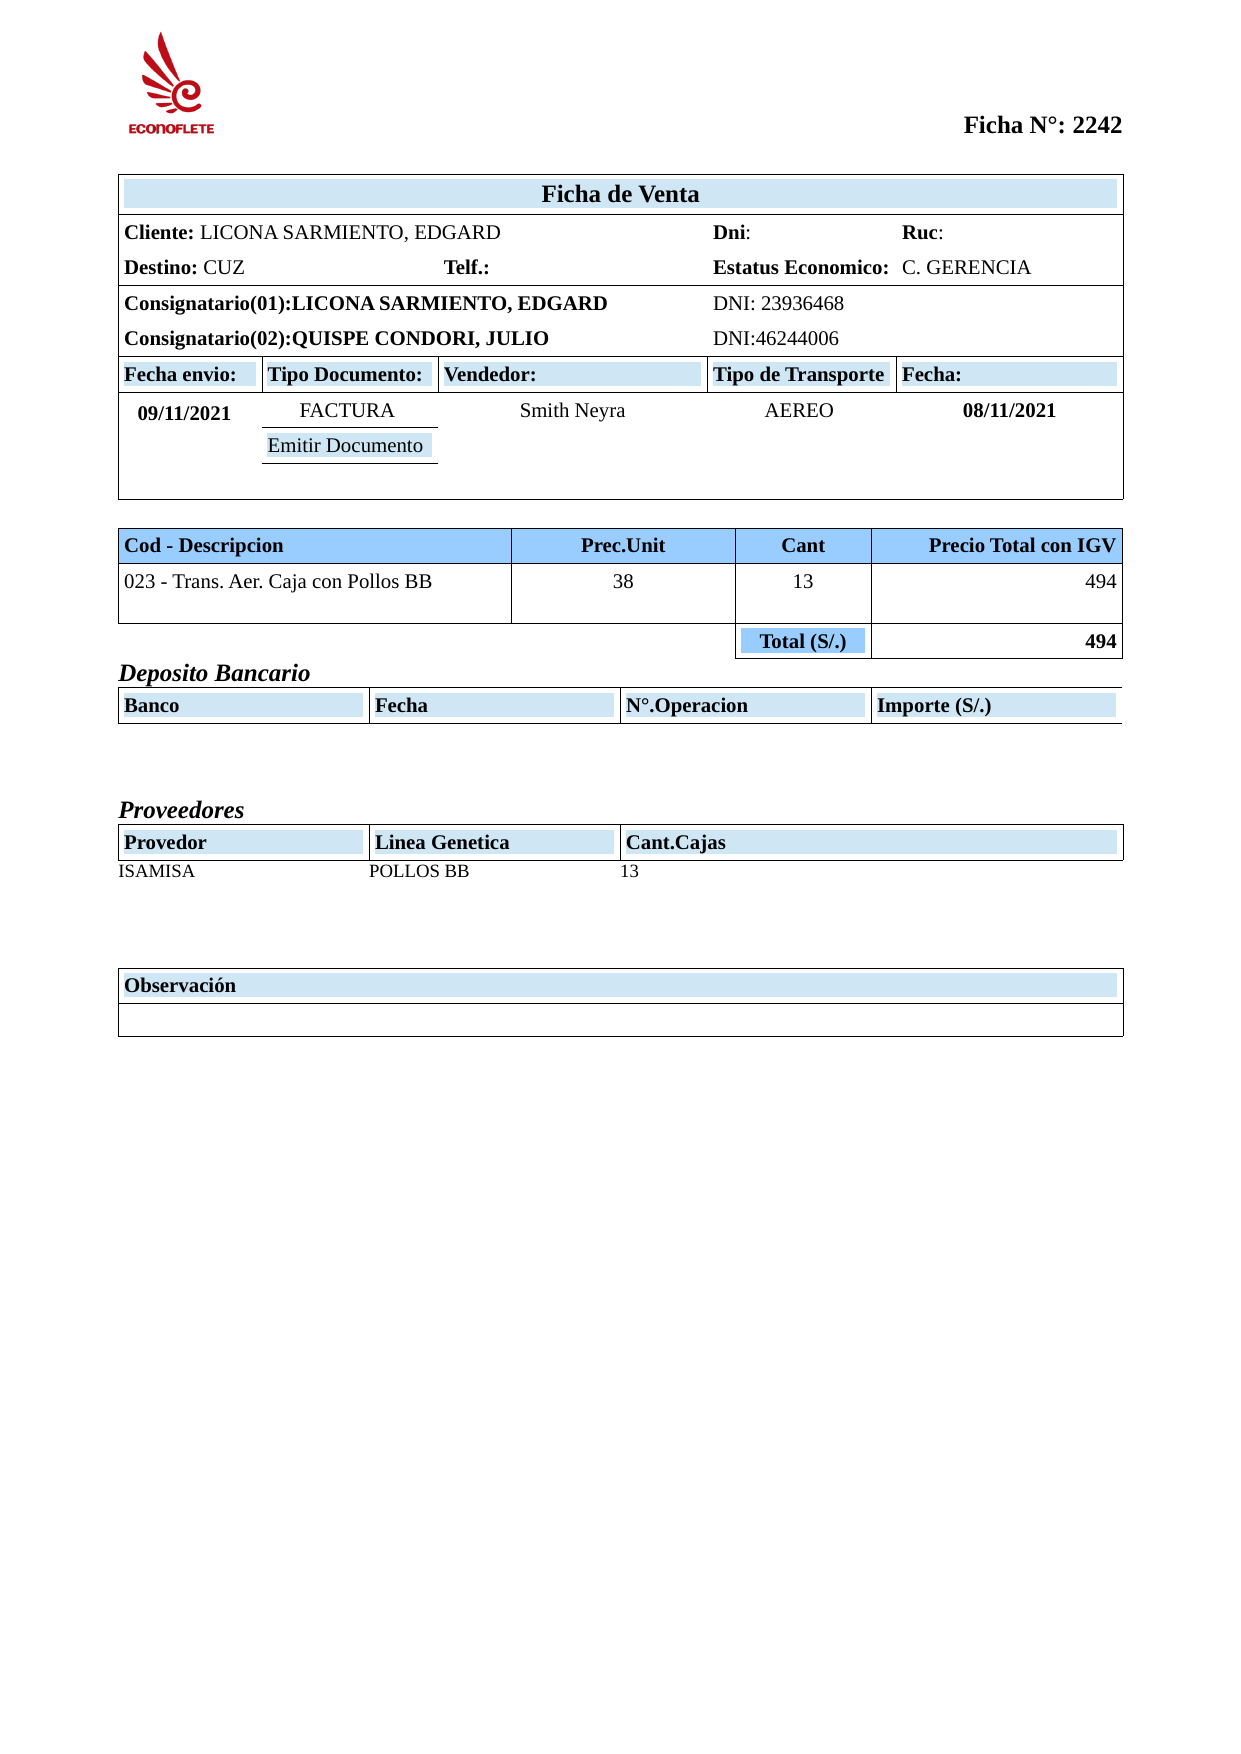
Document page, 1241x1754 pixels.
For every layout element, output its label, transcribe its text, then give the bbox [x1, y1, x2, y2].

table_header Provedor [119, 825, 369, 859]
table_cell Total (S/.) [736, 624, 871, 658]
table_header N°.Operacion [621, 688, 871, 723]
text Proveedores [118, 795, 1122, 824]
table_cell [871, 771, 1122, 795]
table_cell [620, 924, 1123, 946]
table_cell 494 [872, 624, 1122, 658]
table_cell 023 - Trans. Aer. Caja con Pollos BB [119, 564, 511, 623]
table_header Banco [119, 688, 369, 723]
table_cell [118, 924, 369, 946]
table_header Cant [736, 529, 871, 563]
table_cell Fecha envio: [119, 357, 262, 392]
table_cell 494 [872, 564, 1122, 623]
table_cell [620, 946, 1123, 967]
table_cell 38 [512, 564, 735, 623]
table_cell 13 [736, 564, 871, 623]
table_cell C. GERENCIA [896, 249, 1123, 285]
table_cell [369, 946, 620, 967]
table_header Precio Total con IGV [872, 529, 1122, 563]
picture [118, 31, 225, 134]
table_header Prec.Unit [512, 529, 735, 563]
table_cell [620, 724, 871, 747]
table_header Importe (S/.) [872, 688, 1122, 723]
table_cell AEREO [707, 393, 896, 498]
table_cell Smith Neyra [438, 393, 707, 498]
table_cell [118, 946, 369, 967]
table_cell [119, 1004, 1123, 1036]
table_header Linea Genetica [370, 825, 620, 859]
table_cell DNI:46244006 [707, 321, 1123, 356]
table_cell [369, 747, 620, 771]
table_cell Dni: [707, 215, 896, 249]
table_cell [118, 771, 369, 795]
table_cell [511, 624, 735, 658]
table_cell 13 [620, 861, 1123, 881]
table_cell ISAMISA [118, 861, 369, 881]
table_cell [620, 771, 871, 795]
table_cell [620, 881, 1123, 903]
table_cell Cliente: LICONA SARMIENTO, EDGARD [119, 215, 707, 249]
table_cell [620, 747, 871, 771]
table_cell Consignatario(02):QUISPE CONDORI, JULIO [119, 321, 707, 356]
table_cell 09/11/2021 [119, 393, 262, 498]
table_cell [118, 624, 511, 658]
table_cell [118, 903, 369, 924]
table_cell [369, 771, 620, 795]
table_cell [369, 881, 620, 903]
table_cell [620, 903, 1123, 924]
table_cell Tipo de Transporte [708, 357, 896, 392]
table_cell [369, 924, 620, 946]
table_cell Tipo Documento: [263, 357, 438, 392]
table_header Fecha [370, 688, 620, 723]
table_cell [871, 724, 1122, 747]
table_cell Ruc: [896, 215, 1123, 249]
table_cell [369, 903, 620, 924]
table_cell Consignatario(01):LICONA SARMIENTO, EDGARD [119, 286, 707, 321]
table_cell 08/11/2021 [896, 393, 1123, 498]
table_cell DNI: 23936468 [707, 286, 1123, 321]
table_cell POLLOS BB [369, 861, 620, 881]
table_cell [118, 881, 369, 903]
table_cell Vendedor: [439, 357, 707, 392]
table_header Cant.Cajas [621, 825, 1123, 859]
table_header Observación [119, 969, 1123, 1003]
table_cell [118, 724, 369, 747]
text Deposito Bancario [118, 658, 1122, 687]
table_cell [118, 747, 369, 771]
table_cell Emitir Documento [262, 428, 438, 463]
table_cell Fecha: [897, 357, 1123, 392]
table_header Cod - Descripcion [119, 529, 511, 563]
table_cell FACTURA [262, 393, 438, 427]
table_cell Destino: CUZ [119, 249, 438, 285]
table_cell [871, 747, 1122, 771]
table_header Ficha de Venta [119, 175, 1123, 214]
table_cell Estatus Economico: [707, 249, 896, 285]
table_cell Telf.: [438, 249, 707, 285]
table_cell [262, 464, 438, 498]
table_cell [369, 724, 620, 747]
